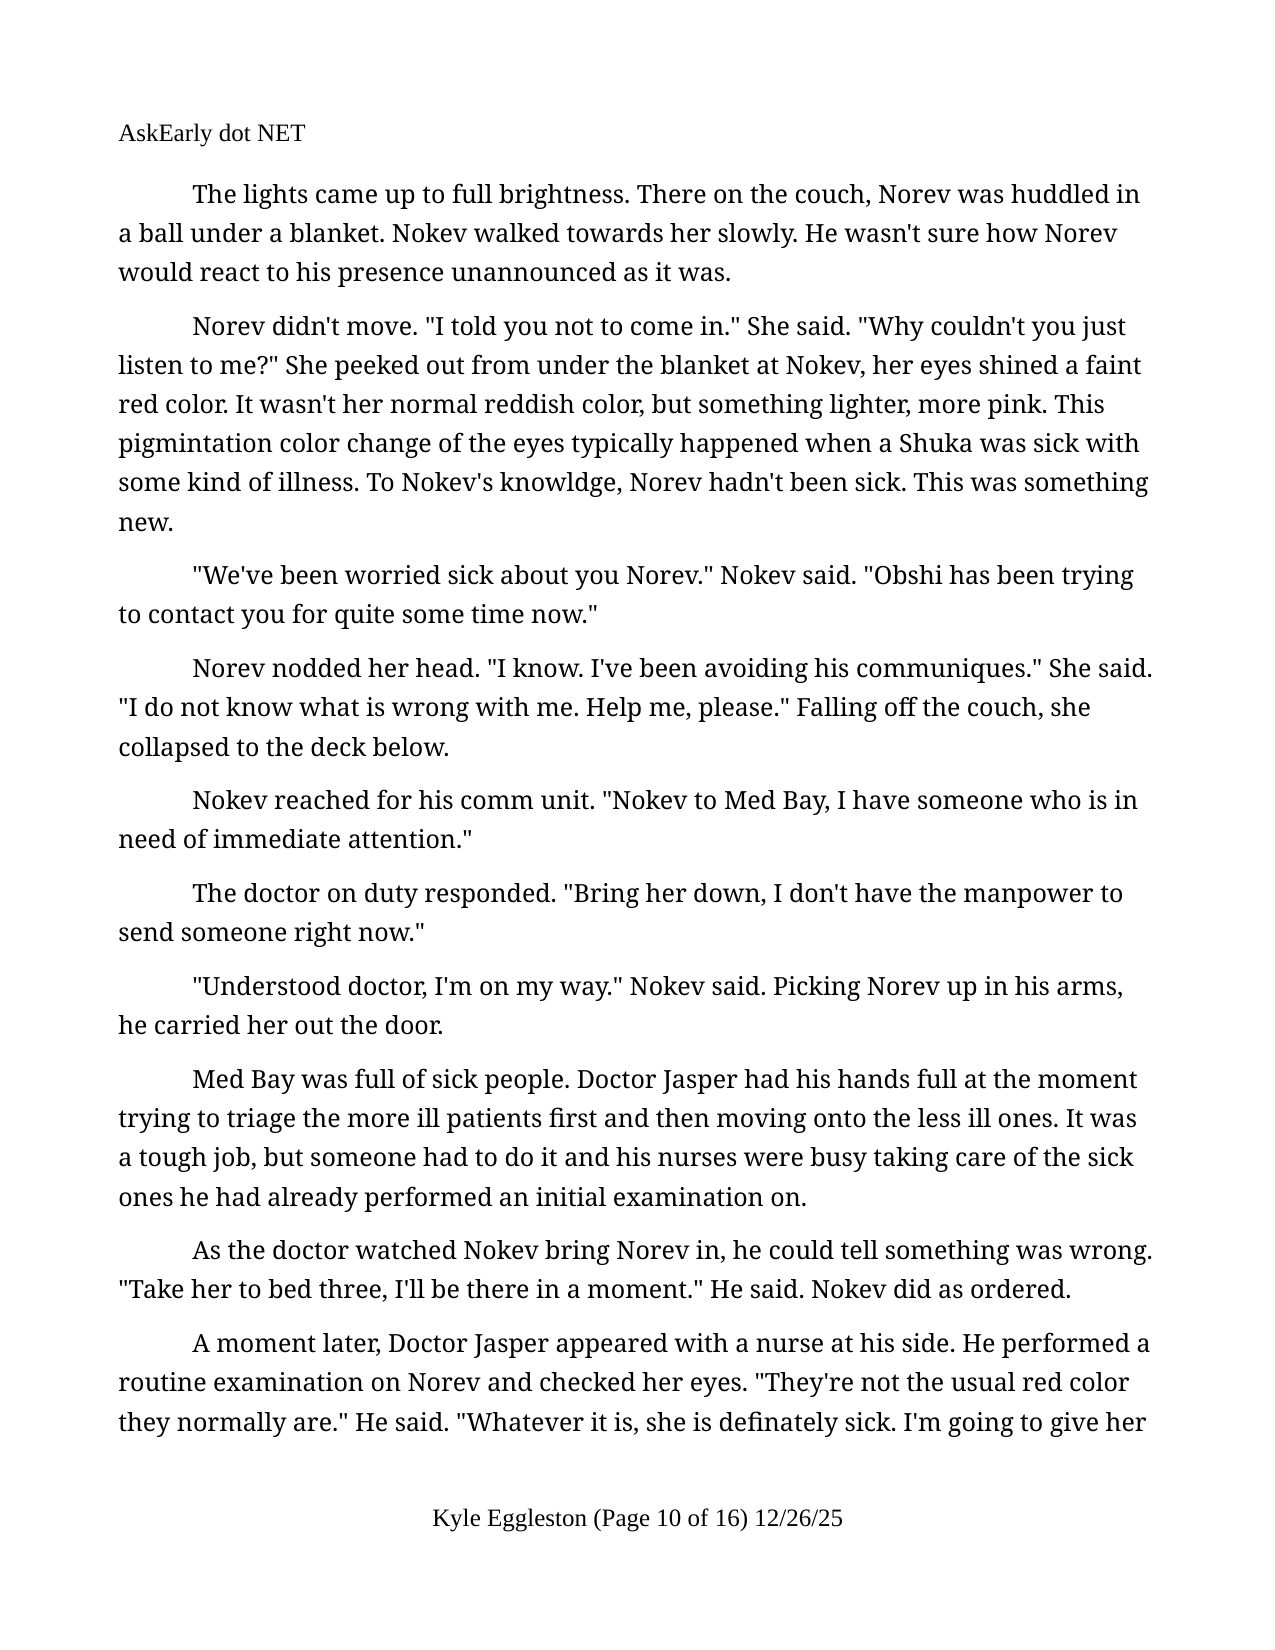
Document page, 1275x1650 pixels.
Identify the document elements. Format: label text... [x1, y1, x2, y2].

text "We've been worried sick about you Norev." Nokev said. "Obshi has been trying to contact you for quite some time now." [118, 558, 1157, 631]
text The lights came up to full brightness. There on the couch, Norev was huddled in a ball under a blanket. Nokev walked towards her slowly. He wasn't sure how Norev would react to his presence unannounced as it was. [118, 176, 1157, 289]
text As the doctor watched Nokev bring Norev in, he could tell something was wrong. "Take her to bed three, I'll be there in a moment." He said. Nokev did as ordered. [118, 1233, 1157, 1306]
text Norev nodded her head. "I know. I've been avoiding his communiques." She said. "I do not know what is wrong with me. Help me, please." Falling off the couch, she collapsed to the deck below. [118, 651, 1157, 763]
text "Understood doctor, I'm on my way." Nokev said. Picking Norev up in his arms, he carried her out the door. [118, 969, 1157, 1042]
text Nokev reached for his comm unit. "Nokev to Med Bay, I have someone who is in need of immediate attention." [118, 783, 1157, 856]
text The doctor on duty responded. "Bring her down, I don't have the manpower to send someone right now." [118, 876, 1157, 949]
text A moment later, Doctor Jasper appeared with a nurse at his side. He performed a routine examination on Norev and checked her eyes. "They're not the usual red color they normally are." He said. "Whatever it is, she is definately sick. I'm going to give her [118, 1326, 1157, 1438]
text Norev didn't move. "I told you not to come in." She said. "Why couldn't you just listen to me?" She peeked out from under the blanket at Nokev, her eyes shined a faint red color. It wasn't her normal reddish color, but something lighter, more pink. This pigmintation color change of the eyes typically happened when a Shuka was sick with some kind of illness. To Nokev's knowldge, Norev hadn't been sick. This was something new. [118, 308, 1157, 538]
text Med Bay was full of sick people. Doctor Jasper had his hands full at the moment trying to triage the more ill patients first and then moving onto the less ill ones. It was a tough job, but someone had to do it and his nurses were busy taking care of the sick ones he had already performed an initial examination on. [118, 1062, 1157, 1213]
